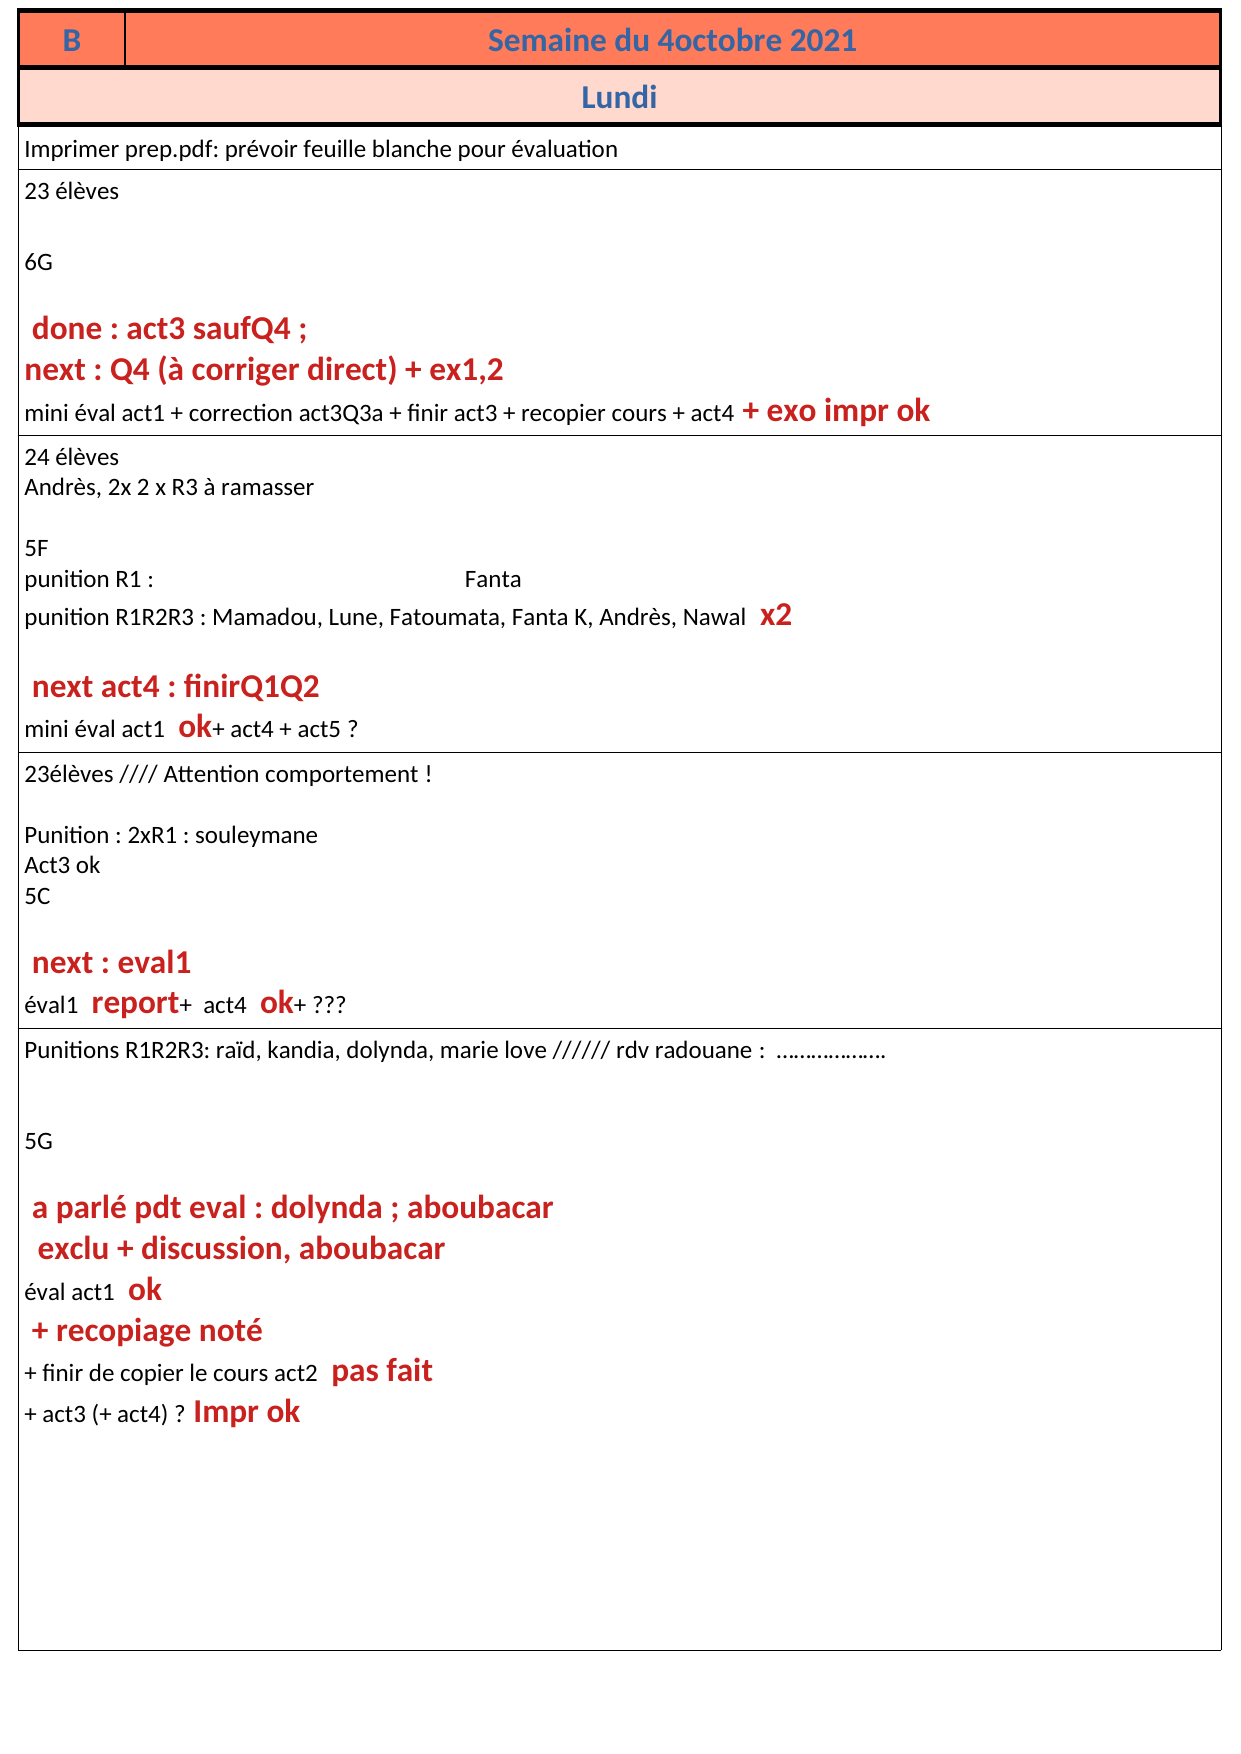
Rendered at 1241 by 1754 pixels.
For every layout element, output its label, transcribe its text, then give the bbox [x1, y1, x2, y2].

table_cell 24 élèves Andrès, 2x 2 x R3 à ramasser 5F punition R1 : Fanta punition R1R2R3 : Mamadou, Lune, Fatoumata, Fanta K, Andrès, Nawal x2 next act4 : finirQ1Q2 mini éval act1 ok+ act4 + act5 ? [19, 436, 1221, 752]
table_cell 23élèves //// Attention comportement ! Punition : 2xR1 : souleymane Act3 ok 5C next : eval1 éval1 report+ act4 ok+ ??? [19, 753, 1221, 1028]
table_cell 23 élèves 6G done : act3 saufQ4 ; next : Q4 (à corriger direct) + ex1,2 mini éval act1 + correction act3Q3a + finir act3 + recopier cours + act4 + exo impr ok [19, 170, 1221, 435]
table_cell Imprimer prep.pdf: prévoir feuille blanche pour évaluation [19, 127, 1221, 169]
table_cell Lundi [20, 70, 1219, 122]
table_cell Punitions R1R2R3: raïd, kandia, dolynda, marie love ////// rdv radouane : ………………. 5G a parlé pdt eval : dolynda ; aboubacar exclu + discussion, aboubacar éval act1 ok + recopiage noté + finir de copier le cours act2 pas fait + act3 (+ act4) ? Impr ok [19, 1029, 1221, 1650]
table_header B [20, 13, 124, 65]
table_header Semaine du 4octobre 2021 [126, 13, 1219, 65]
